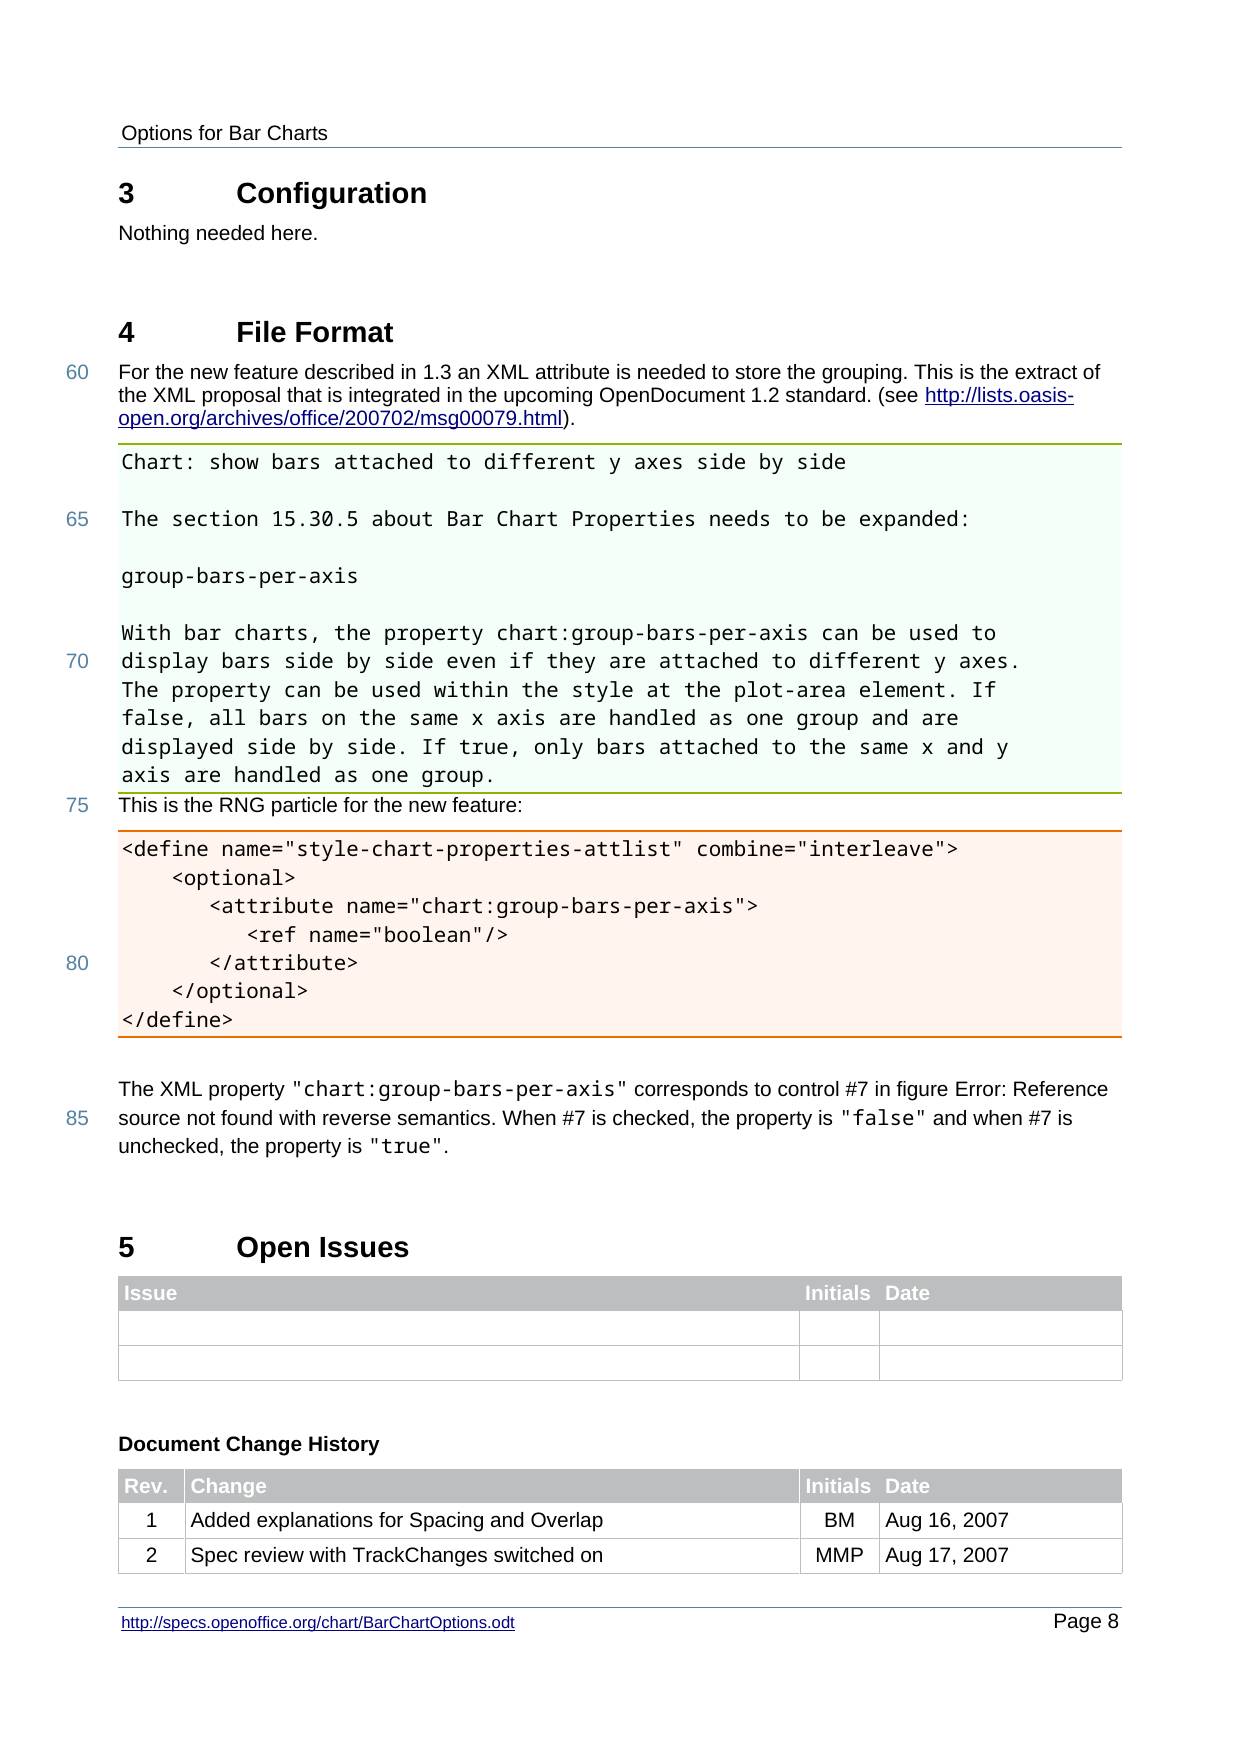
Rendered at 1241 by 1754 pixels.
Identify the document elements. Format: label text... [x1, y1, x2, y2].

text Chart: show bars attached to different y axes side by side [118, 445, 1122, 471]
text displayed side by side. If true, only bars attached to the same x and y [118, 727, 1122, 755]
text The property can be used within the style at the plot-area element. If [118, 670, 1122, 698]
text </define> [118, 1000, 1122, 1036]
table_cell Aug 17, 2007 [880, 1539, 1122, 1573]
text group-bars-per-axis [118, 556, 1122, 585]
text axis are handled as one group. [118, 755, 1122, 792]
text Nothing needed here. [118, 221, 1122, 244]
table_header Change [185, 1469, 799, 1503]
table_cell 2 [119, 1539, 184, 1573]
text With bar charts, the property chart:group-bars-per-axis can be used to [118, 613, 1122, 642]
table_cell [800, 1346, 879, 1380]
subtitle Open Issues [118, 1231, 1122, 1264]
table_header Rev. [118, 1469, 184, 1503]
table_header Initials [800, 1469, 879, 1503]
table_cell <...> [119, 1346, 799, 1380]
table_cell [880, 1346, 1122, 1380]
text false, all bars on the same x axis are handled as one group and are [118, 698, 1122, 727]
table_header Initials [799, 1276, 879, 1310]
text This is the RNG particle for the new feature: [118, 794, 1122, 817]
text <ref name="boolean"/> [118, 915, 1122, 943]
table_cell <State Issue here, State “None”, if all issues are solved> [119, 1311, 799, 1345]
subtitle Configuration [118, 177, 1122, 209]
table_cell Added explanations for Spacing and Overlap [186, 1503, 799, 1538]
table_header Issue [118, 1276, 799, 1310]
text </optional> [118, 972, 1122, 1000]
table_cell <Format: Dec 31, 2000> [880, 1311, 1122, 1345]
table_cell MMP [801, 1539, 879, 1573]
table_header Date [879, 1276, 1122, 1310]
text The XML property "chart:group-bars-per-axis" corresponds to control #7 in figure with reverse semantics. When #7 is checked, the property is "false" and when #7 is unchecked, the property is "true". [118, 1074, 1122, 1159]
table_cell 1 [119, 1503, 184, 1538]
table_header Date [879, 1469, 1122, 1503]
text For the new feature described in 1.3 an XML attribute is needed to store the grouping. This is the extract of the XML proposal that is integrated in the upcoming OpenDocument 1.2 standard. (see http://lists.oasis-open.org/archives/office/200702/msg00079.html). [118, 360, 1122, 430]
text <attribute name="chart:group-bars-per-axis"> [118, 886, 1122, 915]
subtitle Document Change History [118, 1433, 1122, 1456]
table_cell Aug 16, 2007 [880, 1503, 1122, 1538]
text </attribute> [118, 943, 1122, 972]
text display bars side by side even if they are attached to different y axes. [118, 642, 1122, 670]
text <define name="style-chart-properties-attlist" combine="interleave"> [118, 832, 1122, 858]
table_cell [800, 1311, 879, 1345]
text The section 15.30.5 about Bar Chart Properties needs to be expanded: [118, 499, 1122, 528]
subtitle File Format [118, 316, 1122, 348]
table_cell Spec review with TrackChanges switched on [186, 1539, 799, 1573]
text <optional> [118, 858, 1122, 886]
table_cell BM [801, 1503, 879, 1538]
